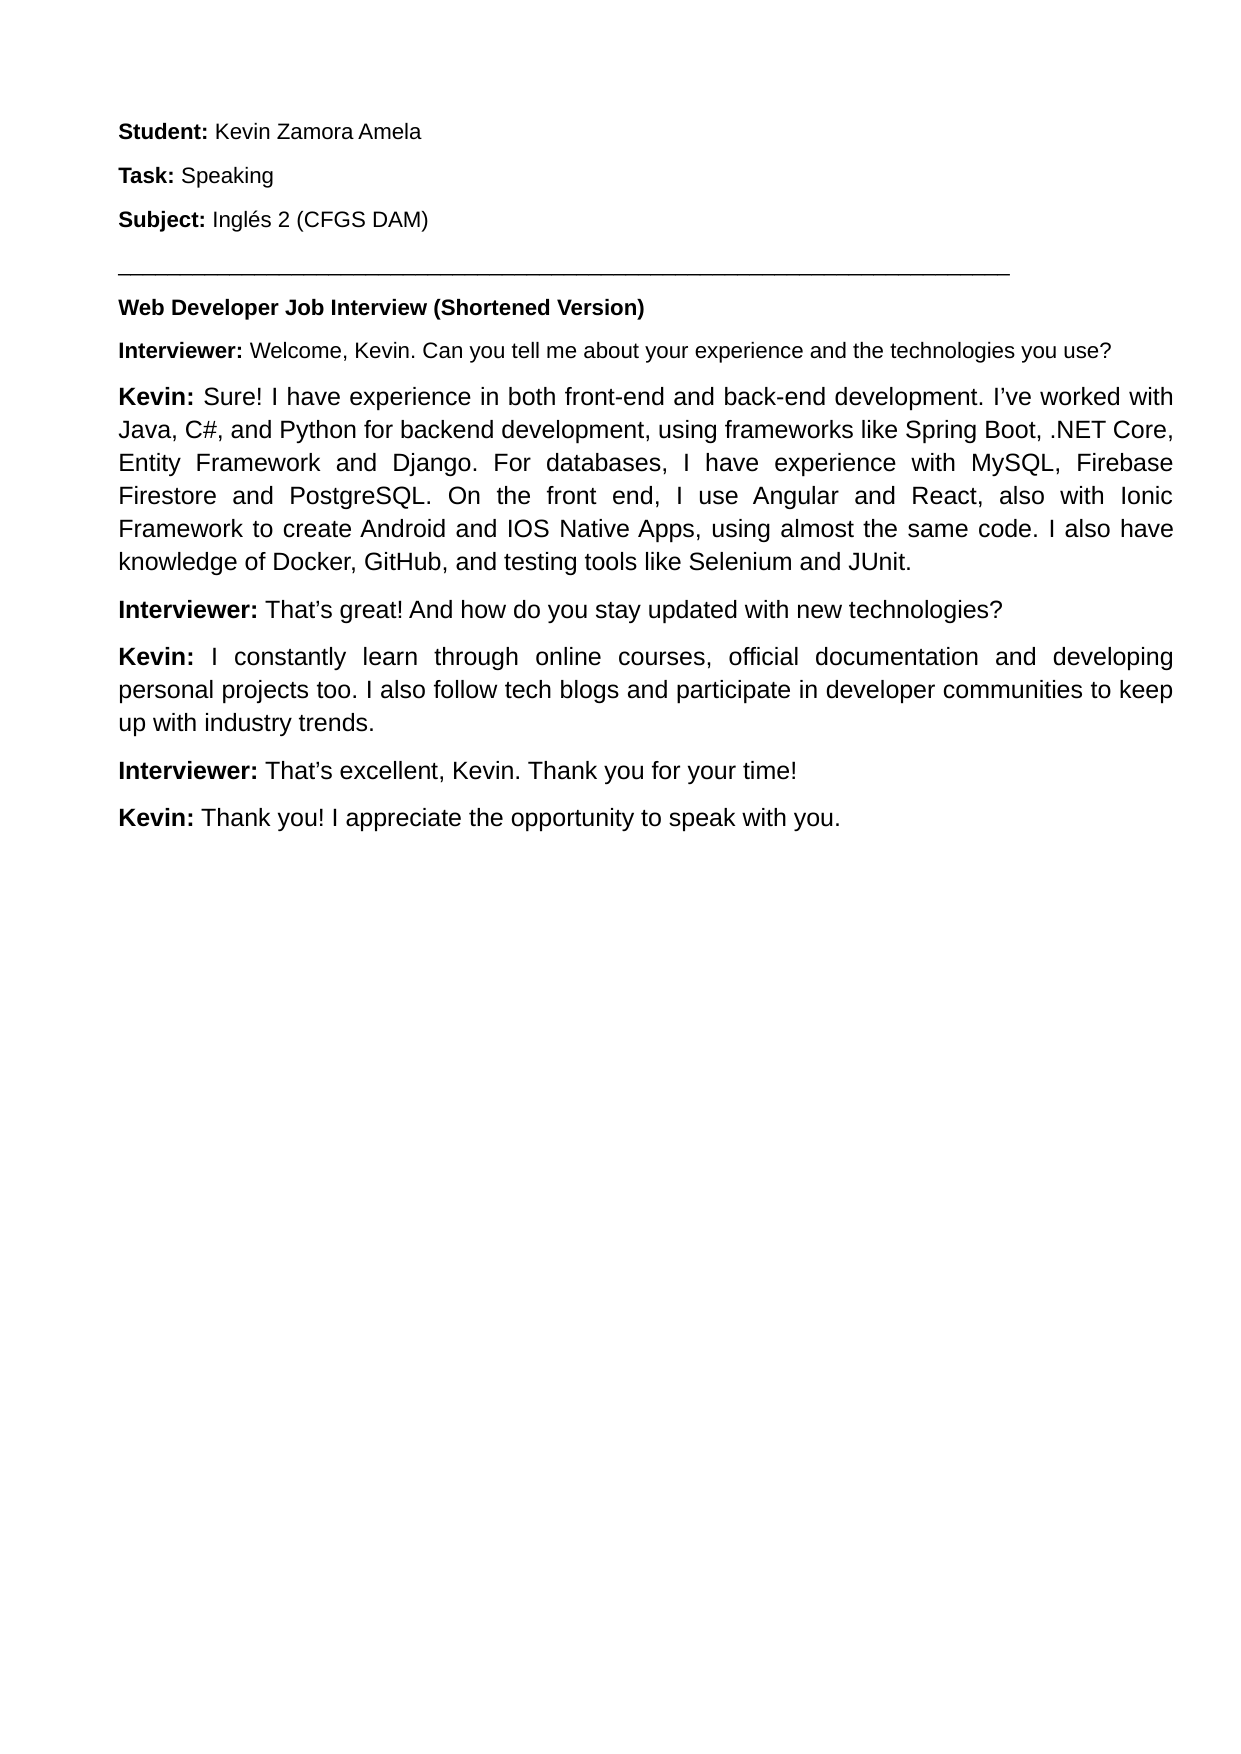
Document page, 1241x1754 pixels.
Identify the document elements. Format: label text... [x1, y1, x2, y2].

text Interviewer: That’s excellent, Kevin. Thank you for your time! [118, 756, 1176, 784]
text Task: Speaking [118, 162, 1176, 188]
text Interviewer: That’s great! And how do you stay updated with new technologies? [118, 594, 1176, 623]
text Web Developer Job Interview (Shortened Version) [118, 294, 1176, 319]
text Interviewer: Welcome, Kevin. Can you tell me about your experience and the technologies you use? [118, 338, 1176, 363]
text Kevin: Sure! I have experience in both front-end and back-end development. I’ve worked with Java, C#, and Python for backend development, using frameworks like Spring Boot, .NET Core, Entity Framework and Django. For databases, I have experience with MySQL, Firebase Firestore and PostgreSQL. On the front end, I use Angular and React, also with Ionic Framework to create Android and IOS Native Apps, using almost the same code. I also have knowledge of Docker, GitHub, and testing tools like Selenium and JUnit. [118, 382, 1176, 576]
text Subject: Inglés 2 (CFGS DAM) [118, 206, 1176, 232]
text Kevin: Thank you! I appreciate the opportunity to speak with you. [118, 803, 1176, 832]
text Student: Kevin Zamora Amela [118, 118, 1176, 144]
text Kevin: I constantly learn through online courses, official documentation and developing personal projects too. I also follow tech blogs and participate in developer communities to keep up with industry trends. [118, 642, 1176, 737]
text ________________________________________________________________________ [118, 250, 1176, 276]
